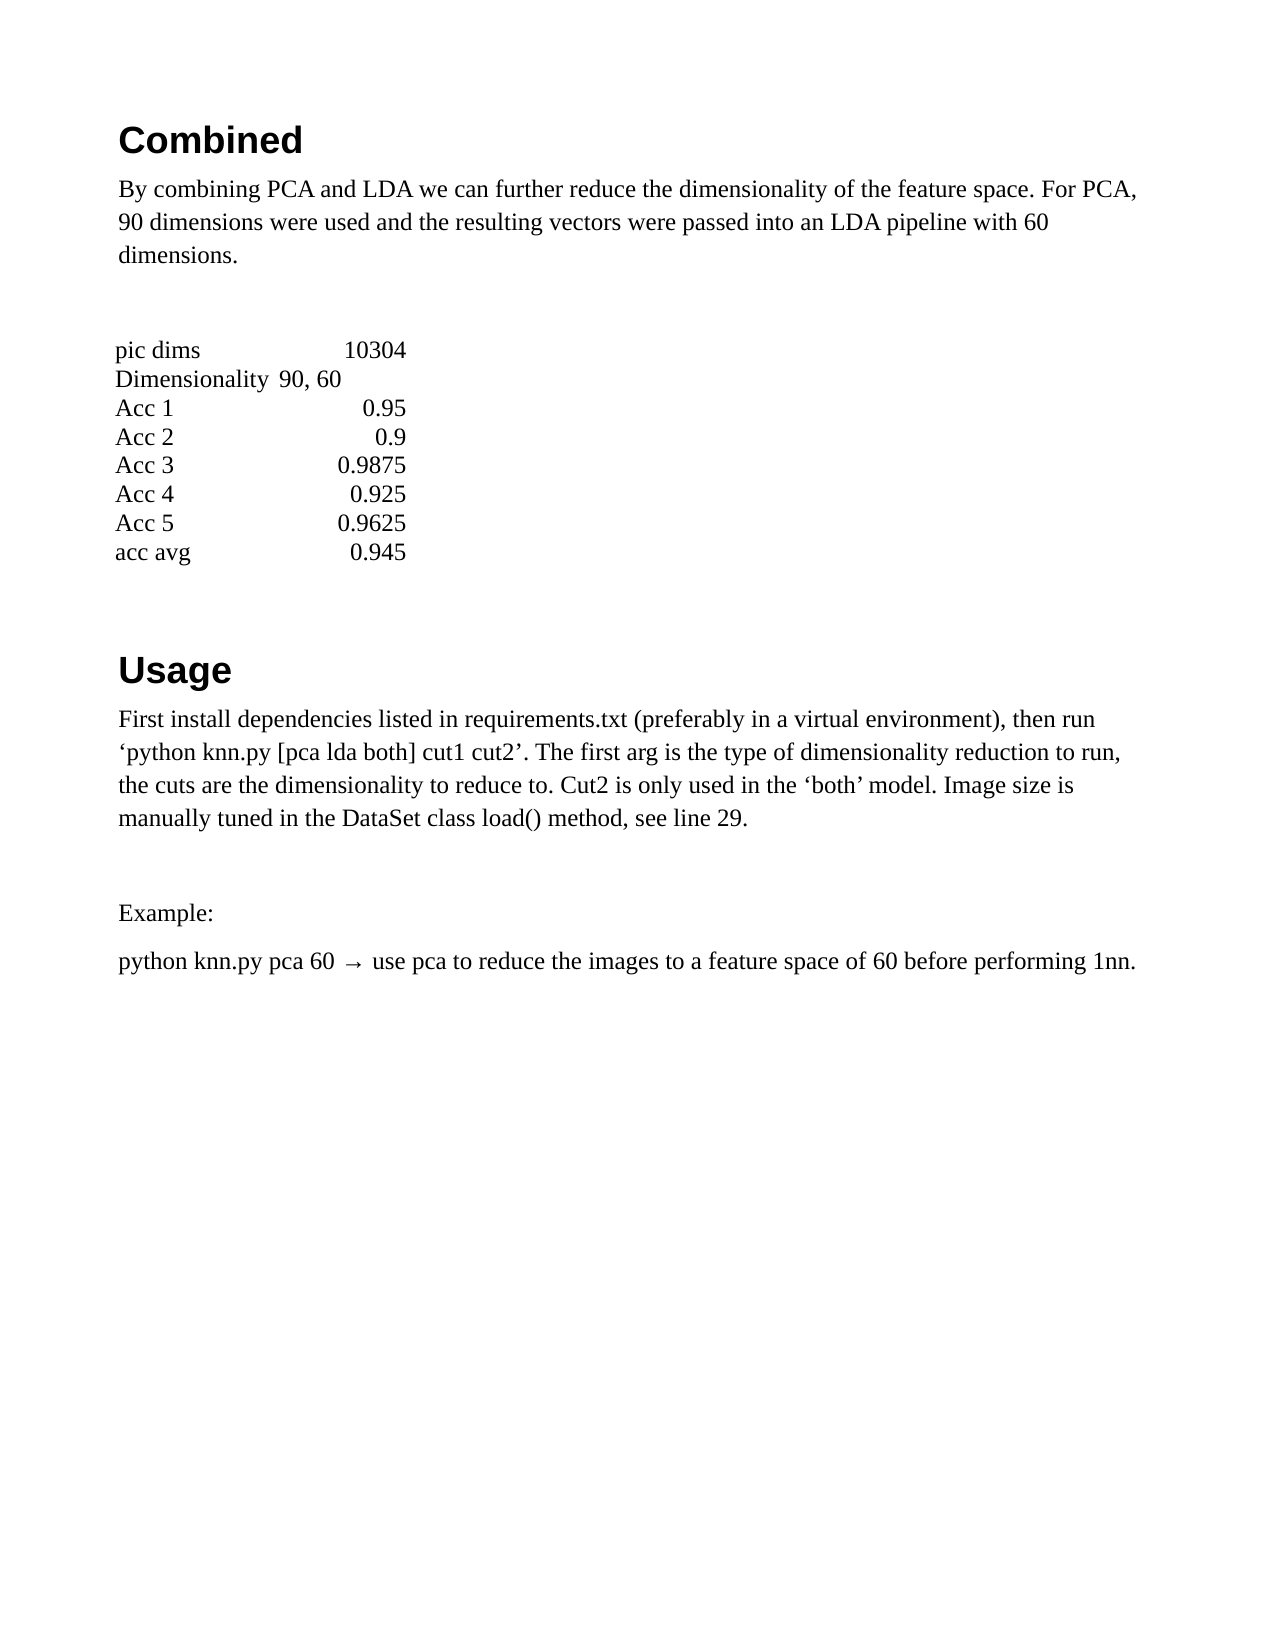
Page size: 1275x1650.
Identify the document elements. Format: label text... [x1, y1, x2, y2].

table_cell Acc 2 [112, 422, 276, 451]
table_cell 0.95 [276, 393, 409, 422]
table_cell Acc 4 [112, 479, 276, 508]
table_cell 0.9625 [276, 508, 409, 537]
table_cell Acc 5 [112, 508, 276, 537]
table_cell 0.945 [276, 537, 409, 566]
subtitle Usage [118, 648, 1157, 692]
text python knn.py pca 60 → use pca to reduce the images to a feature space of 60 before performing 1nn. [118, 946, 1157, 975]
subtitle Combined [118, 118, 1157, 162]
text First install dependencies listed in requirements.txt (preferably in a virtual environment), then run ‘python knn.py [pca lda both] cut1 cut2’. The first arg is the type of dimensionality reduction to run, the cuts are the dimensionality to reduce to. Cut2 is only used in the ‘both’ model. Image size is manually tuned in the DataSet class load() method, see line 29. [118, 704, 1157, 832]
text Example: [118, 898, 1157, 927]
text By combining PCA and LDA we can further reduce the dimensionality of the feature space. For PCA, 90 dimensions were used and the resulting vectors were passed into an LDA pipeline with 60 dimensions. [118, 174, 1157, 269]
table_cell Acc 1 [112, 393, 276, 422]
table_header pic dims [112, 336, 276, 364]
table_cell 0.9875 [276, 451, 409, 479]
table_cell Acc 3 [112, 451, 276, 479]
table_cell 0.925 [276, 479, 409, 508]
table_cell acc avg [112, 537, 276, 566]
table_header 10304 [276, 336, 409, 364]
table_cell Dimensionality [112, 364, 276, 393]
table_cell 0.9 [276, 422, 409, 451]
table_cell 90, 60 [276, 364, 409, 393]
